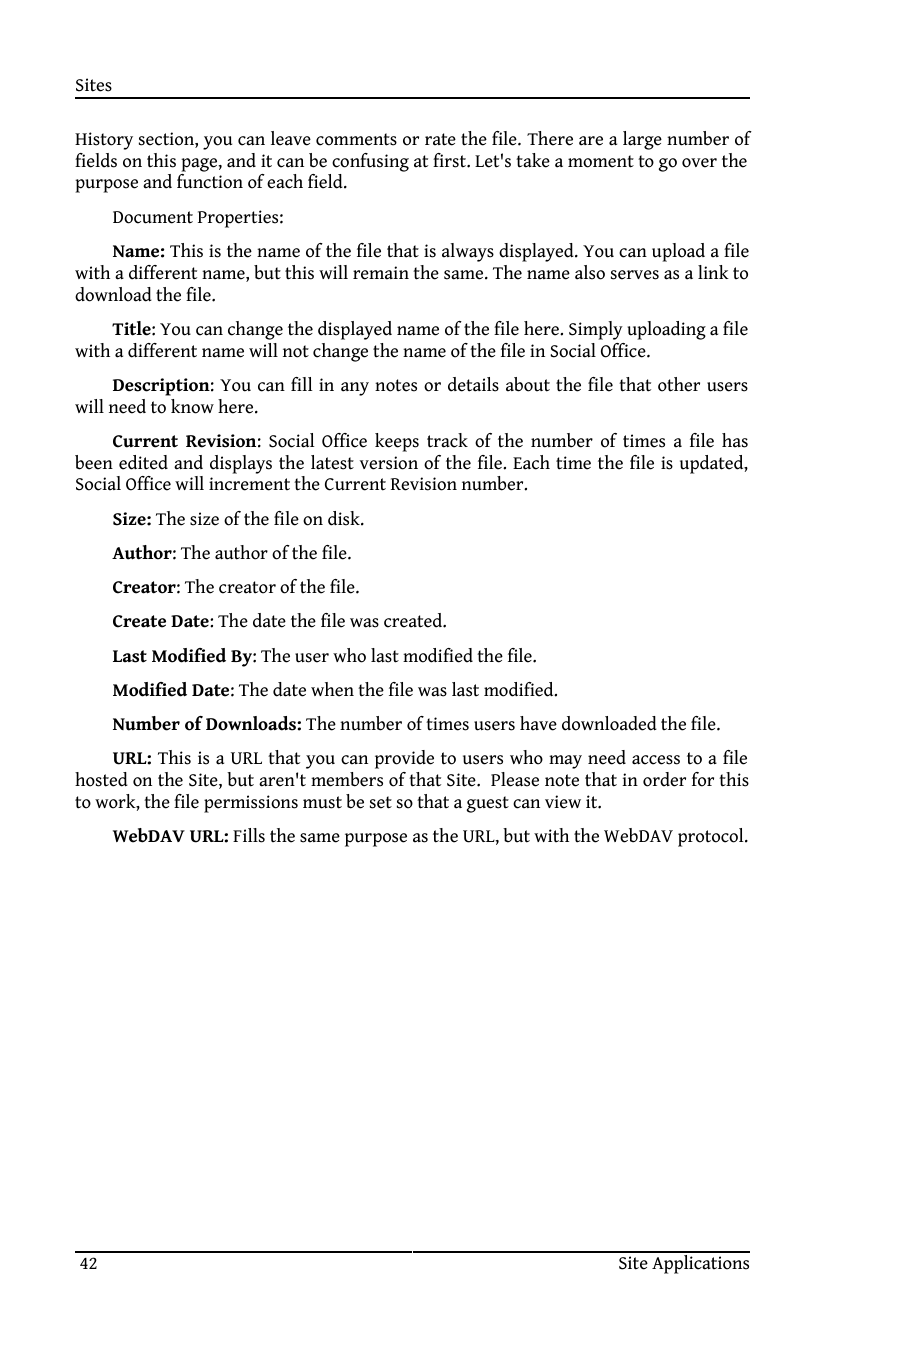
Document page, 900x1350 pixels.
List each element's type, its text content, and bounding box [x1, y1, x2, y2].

text Number of Downloads: The number of times users have downloaded the file. [75, 714, 750, 736]
text Create Date: The date the file was created. [75, 611, 750, 633]
text Title: You can change the displayed name of the file here. Simply uploading a file with a different name will not change the name of the file in Social Office. [75, 319, 750, 362]
text URL: This is a URL that you can provide to users who may need access to a file hosted on the Site, but aren't members of that Site. Please note that in order for this to work, the file permissions must be set so that a guest can view it. [75, 748, 750, 814]
text Current Revision: Social Office keeps track of the number of times a file has been edited and displays the latest version of the file. Each time the file is updated, Social Office will increment the Current Revision number. [75, 431, 750, 496]
text Name: This is the name of the file that is always displayed. You can upload a file with a different name, but this will remain the same. The name also serves as a link to download the file. [75, 241, 750, 306]
text Size: The size of the file on disk. [75, 509, 750, 530]
text History section, you can leave comments or rate the file. There are a large number of fields on this page, and it can be confusing at first. Let's take a moment to go over the purpose and function of each field. [75, 129, 750, 194]
text WebDAV URL: Fills the same purpose as the URL, but with the WebDAV protocol. [75, 826, 750, 848]
text Last Modified By: The user who last modified the file. [75, 646, 750, 667]
text Document Properties: [75, 207, 750, 228]
text Modified Date: The date when the file was last modified. [75, 680, 750, 702]
text Description: You can fill in any notes or details about the file that other users will need to know here. [75, 375, 750, 418]
text Creator: The creator of the file. [75, 577, 750, 599]
text Author: The author of the file. [75, 543, 750, 565]
